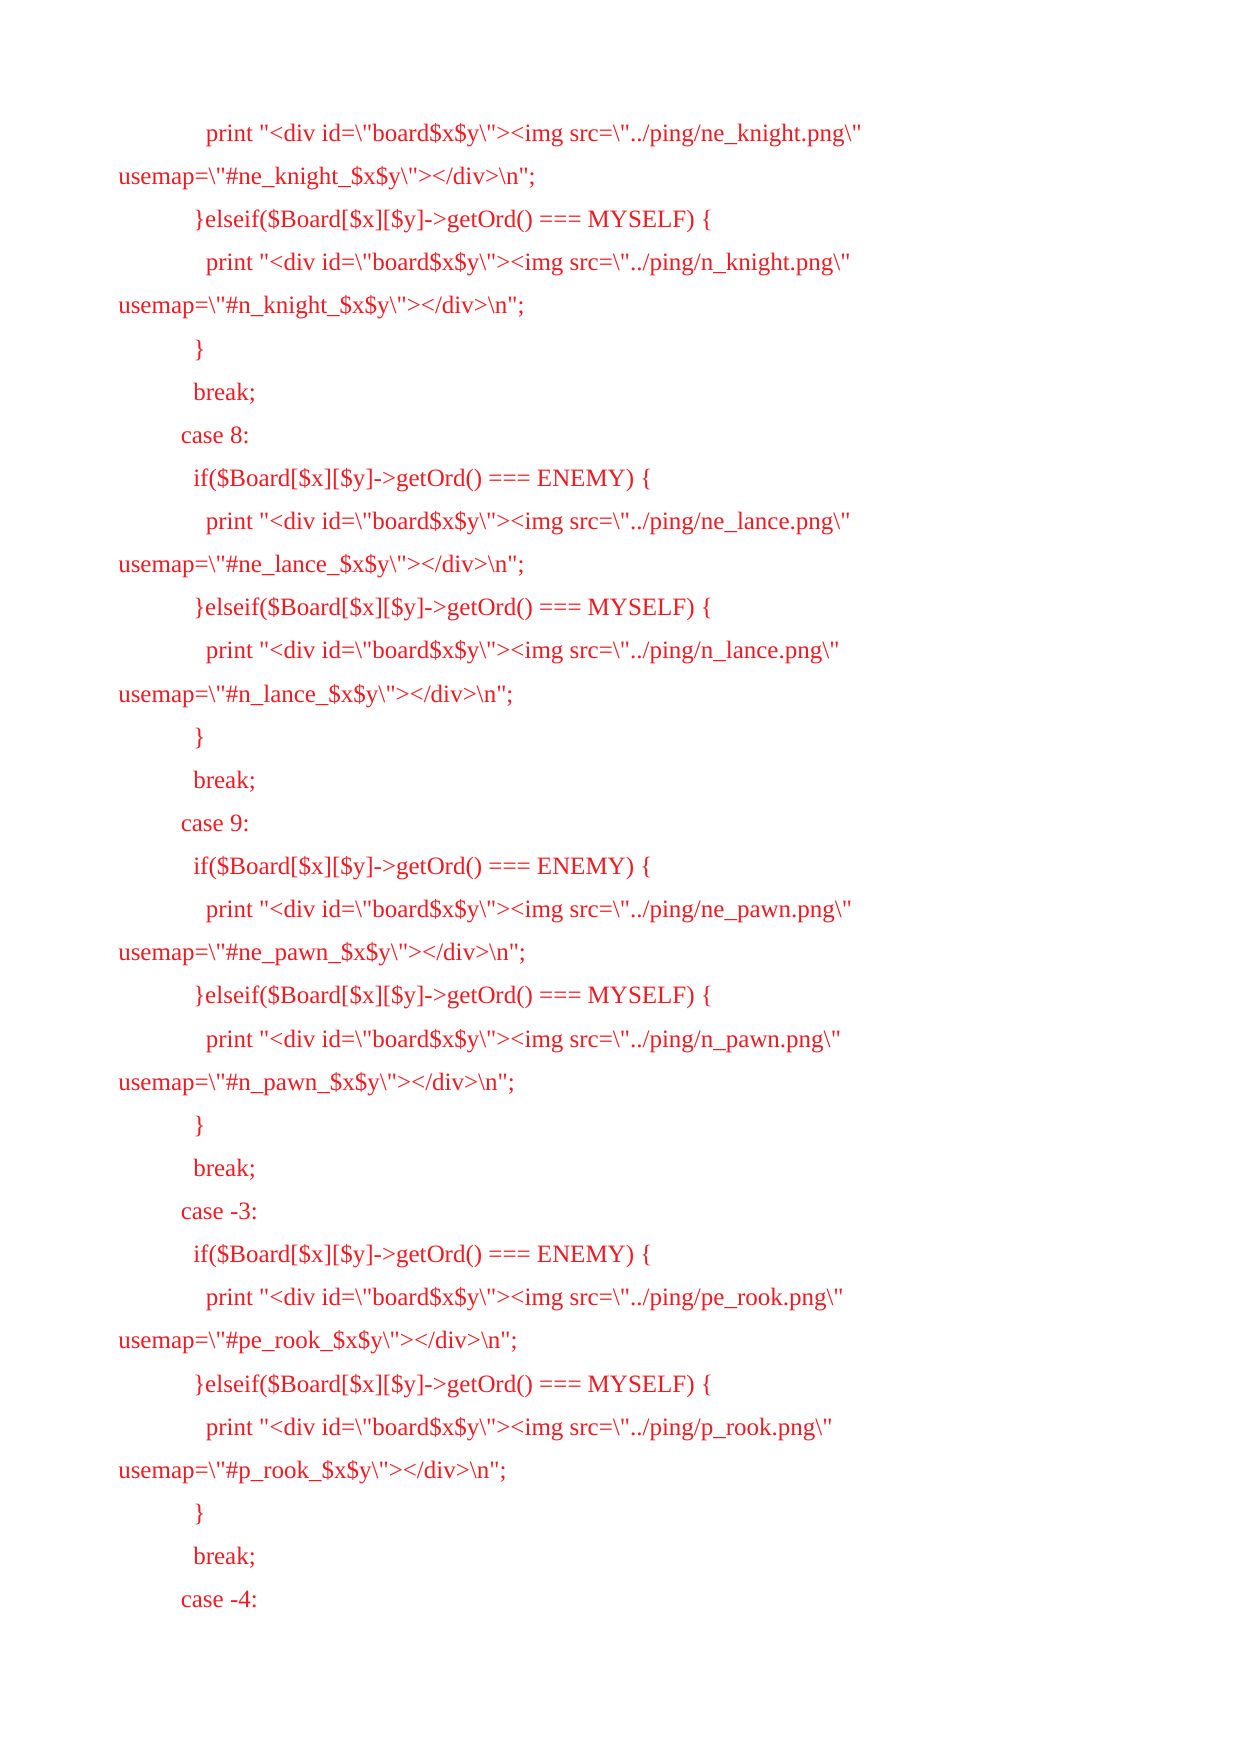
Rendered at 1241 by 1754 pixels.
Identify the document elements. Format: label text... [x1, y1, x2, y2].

text print "<div id=\"board$x$y\"><img src=\"../ping/ne_pawn.png\" usemap=\"#ne_pawn_$x$y\"></div>\n"; [118, 894, 1122, 966]
text break; [118, 765, 1122, 794]
text }elseif($Board[$x][$y]->getOrd() === MYSELF) { [118, 981, 1122, 1009]
text print "<div id=\"board$x$y\"><img src=\"../ping/n_knight.png\" usemap=\"#n_knight_$x$y\"></div>\n"; [118, 247, 1122, 319]
text }elseif($Board[$x][$y]->getOrd() === MYSELF) { [118, 1369, 1122, 1397]
text print "<div id=\"board$x$y\"><img src=\"../ping/n_pawn.png\" usemap=\"#n_pawn_$x$y\"></div>\n"; [118, 1024, 1122, 1096]
text }elseif($Board[$x][$y]->getOrd() === MYSELF) { [118, 592, 1122, 621]
text if($Board[$x][$y]->getOrd() === ENEMY) { [118, 463, 1122, 492]
text case -4: [118, 1584, 1122, 1613]
text break; [118, 1153, 1122, 1182]
text }elseif($Board[$x][$y]->getOrd() === MYSELF) { [118, 204, 1122, 233]
text } [118, 1110, 1122, 1139]
text print "<div id=\"board$x$y\"><img src=\"../ping/ne_lance.png\" usemap=\"#ne_lance_$x$y\"></div>\n"; [118, 506, 1122, 578]
text case -3: [118, 1196, 1122, 1225]
text print "<div id=\"board$x$y\"><img src=\"../ping/p_rook.png\" usemap=\"#p_rook_$x$y\"></div>\n"; [118, 1412, 1122, 1484]
text } [118, 722, 1122, 751]
text print "<div id=\"board$x$y\"><img src=\"../ping/pe_rook.png\" usemap=\"#pe_rook_$x$y\"></div>\n"; [118, 1282, 1122, 1354]
text if($Board[$x][$y]->getOrd() === ENEMY) { [118, 851, 1122, 880]
text break; [118, 377, 1122, 406]
text } [118, 1498, 1122, 1527]
text print "<div id=\"board$x$y\"><img src=\"../ping/ne_knight.png\" usemap=\"#ne_knight_$x$y\"></div>\n"; [118, 118, 1122, 190]
text print "<div id=\"board$x$y\"><img src=\"../ping/n_lance.png\" usemap=\"#n_lance_$x$y\"></div>\n"; [118, 636, 1122, 707]
text } [118, 334, 1122, 362]
text break; [118, 1541, 1122, 1570]
text if($Board[$x][$y]->getOrd() === ENEMY) { [118, 1239, 1122, 1268]
text case 9: [118, 808, 1122, 837]
text case 8: [118, 420, 1122, 449]
